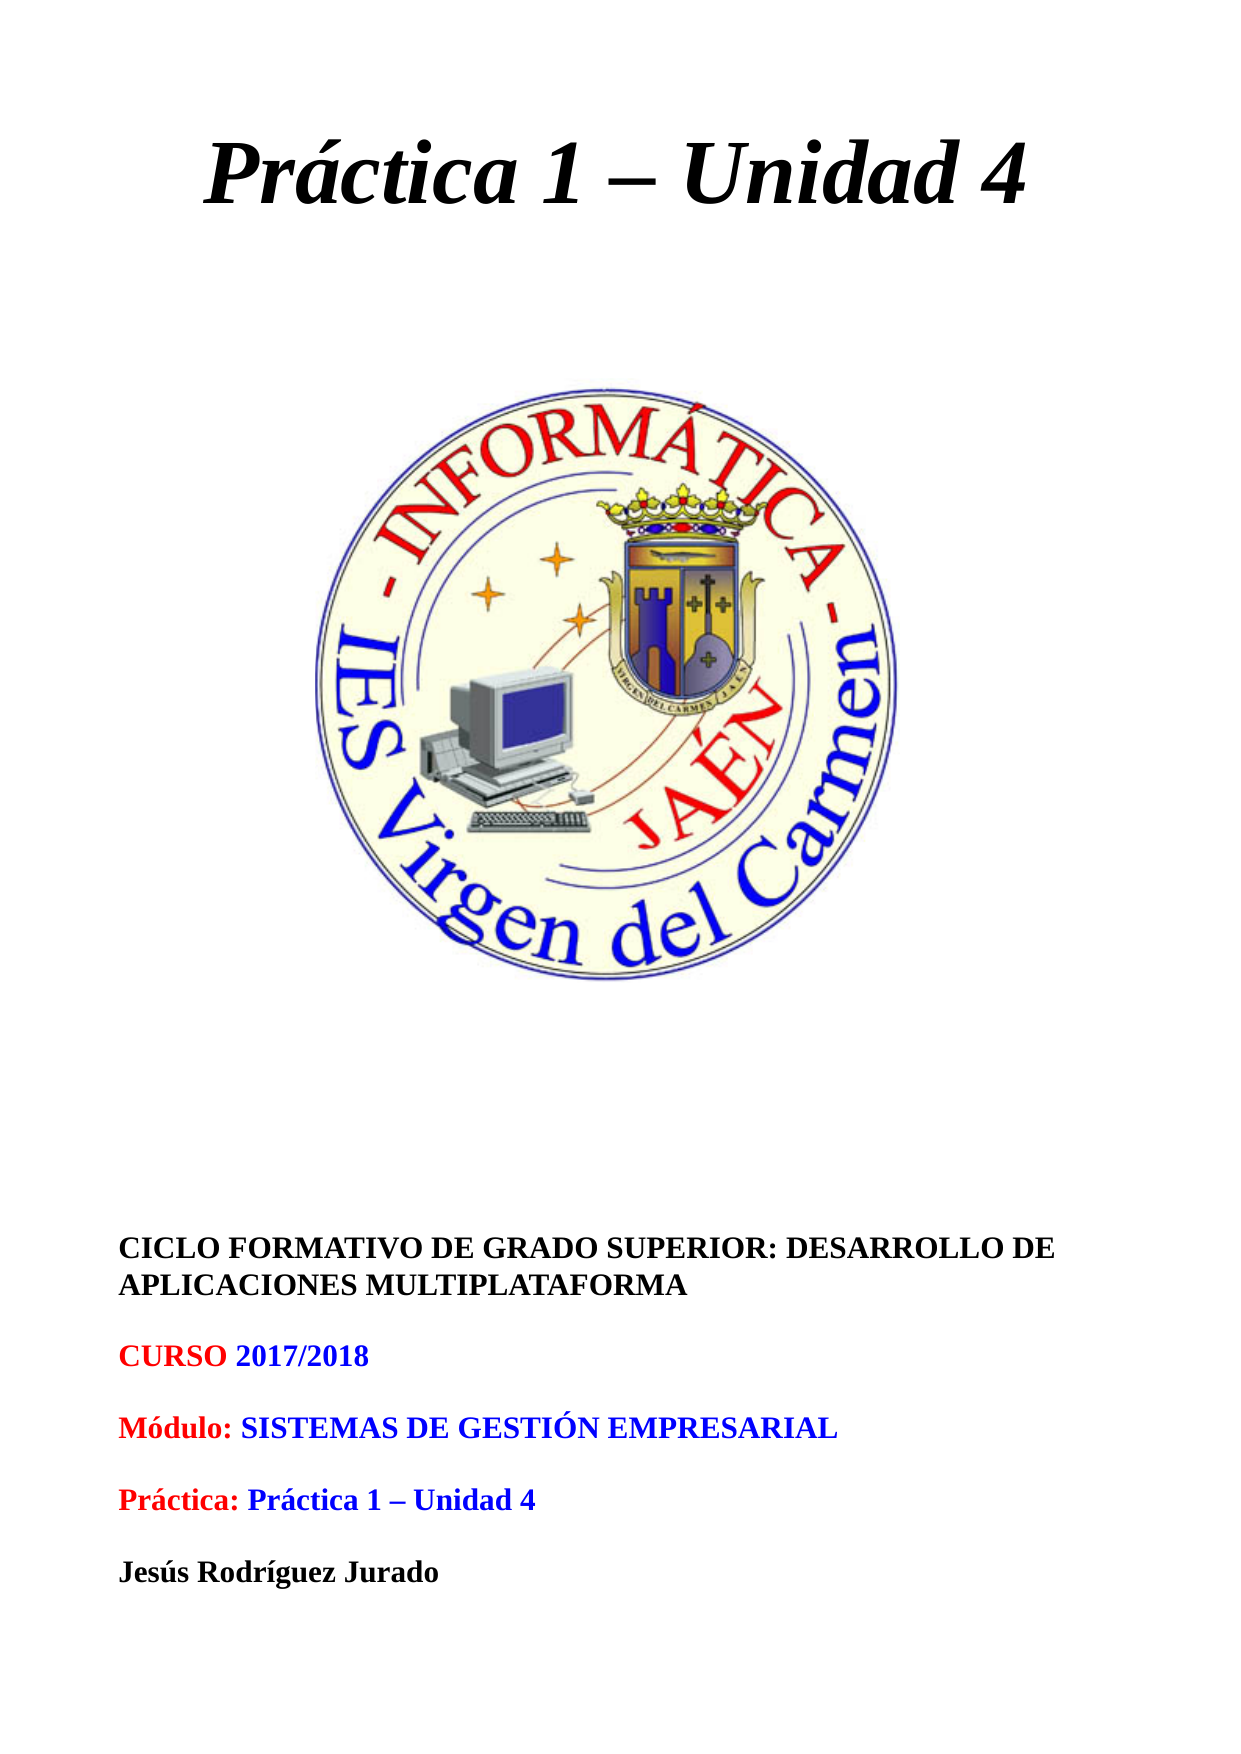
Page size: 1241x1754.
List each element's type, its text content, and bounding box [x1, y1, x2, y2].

text Práctica 1 – Unidad 4 [118, 118, 1122, 223]
text CURSO 2017/2018 [118, 1338, 1122, 1373]
picture [315, 342, 900, 983]
text Jesús Rodríguez Jurado [118, 1553, 1122, 1589]
text CICLO FORMATIVO DE GRADO SUPERIOR: DESARROLLO DE APLICACIONES MULTIPLATAFORMA [118, 1230, 1122, 1302]
text Práctica: Práctica 1 – Unidad 4 [118, 1481, 1122, 1517]
text Módulo: SISTEMAS DE GESTIÓN EMPRESARIAL [118, 1409, 1122, 1445]
